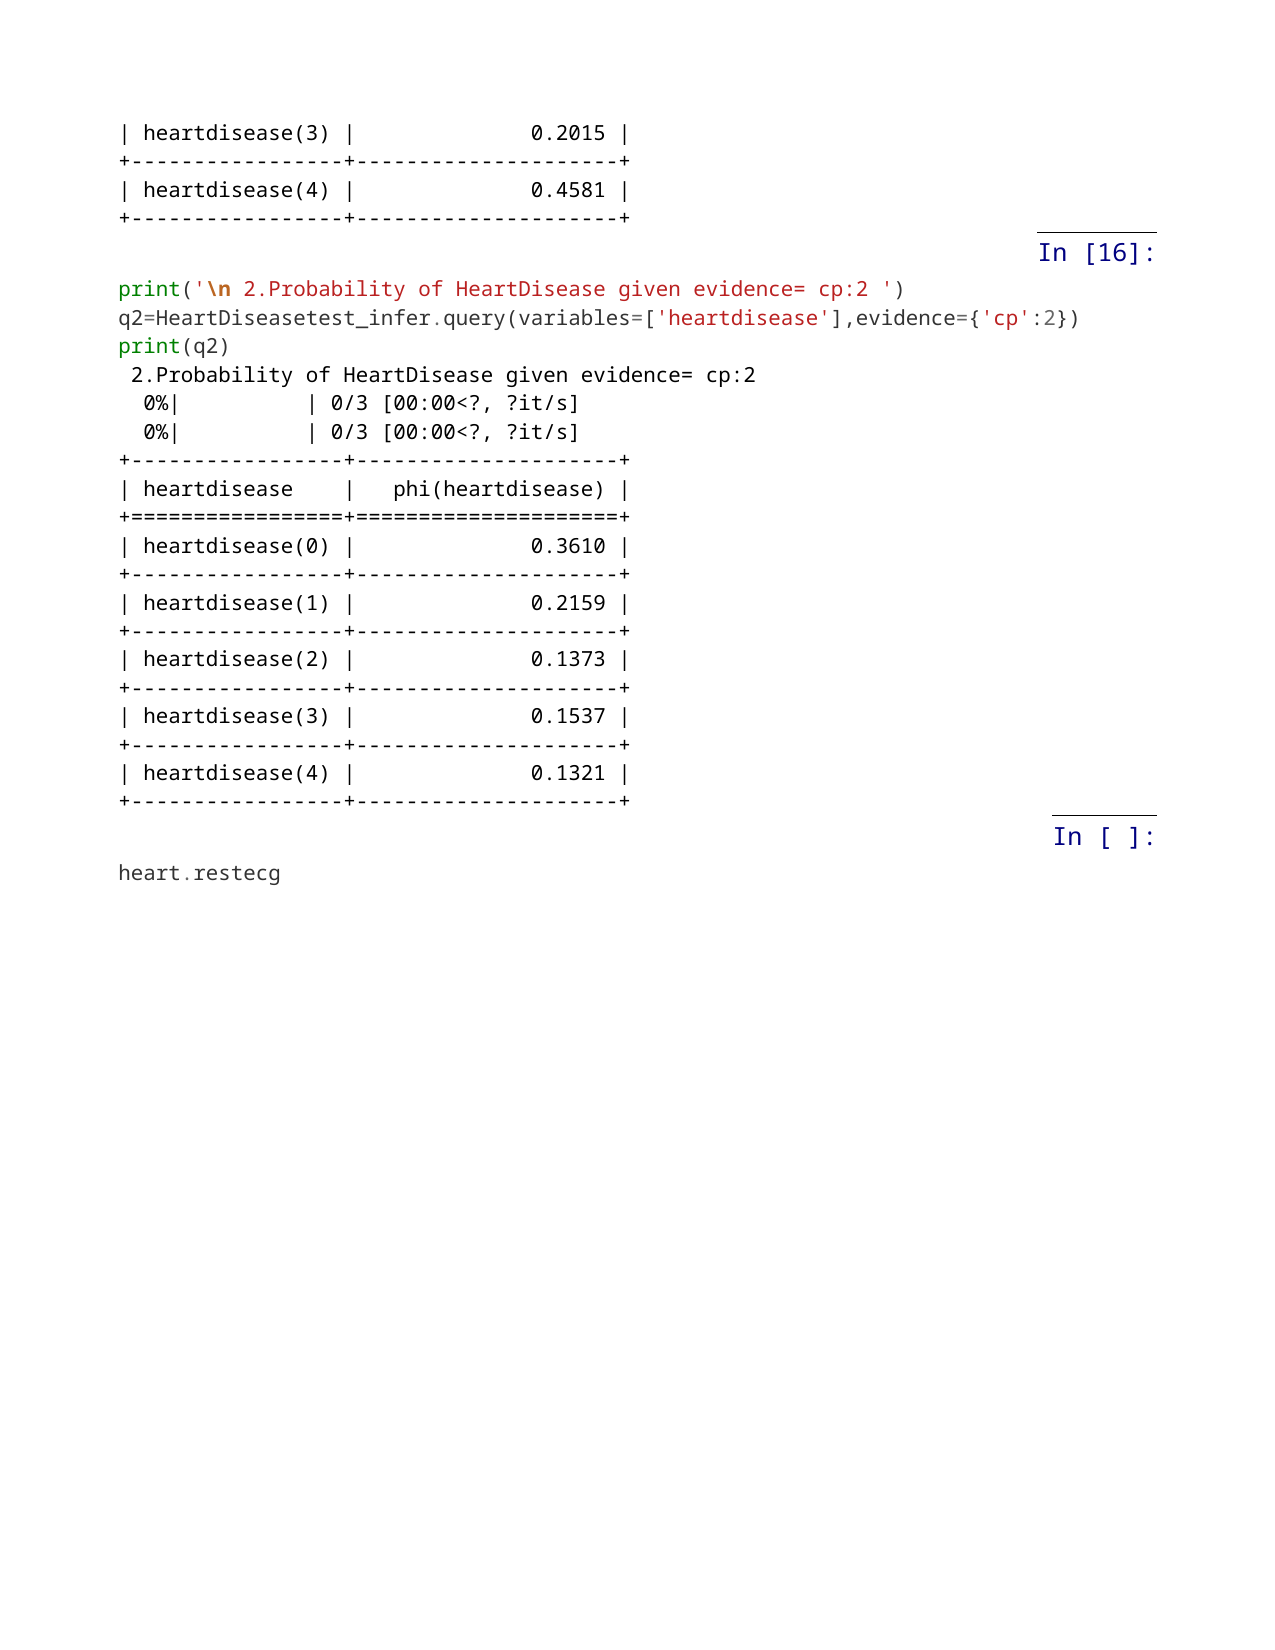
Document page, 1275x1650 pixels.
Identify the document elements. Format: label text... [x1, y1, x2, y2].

text 2.Probability of HeartDisease given evidence= cp:2 [118, 360, 1157, 388]
text | heartdisease(4) | 0.1321 | [118, 758, 1157, 787]
text +-----------------+---------------------+ [118, 673, 1157, 701]
text q2=HeartDiseasetest_infer.query(variables=['heartdisease'],evidence={'cp':2}) [118, 303, 1157, 331]
text +-----------------+---------------------+ [118, 559, 1157, 588]
text In [ ]: [118, 815, 1157, 852]
text print(q2) [118, 331, 1157, 360]
text heart.restecg [118, 858, 1157, 886]
text | heartdisease(1) | 0.2159 | [118, 588, 1157, 616]
text print('\n 2.Probability of HeartDisease given evidence= cp:2 ') [118, 274, 1157, 303]
text +-----------------+---------------------+ [118, 787, 1157, 815]
text | heartdisease | phi(heartdisease) | [118, 474, 1157, 502]
text | heartdisease(4) | 0.4581 | [118, 175, 1157, 203]
text +-----------------+---------------------+ [118, 616, 1157, 644]
text 0%| | 0/3 [00:00<?, ?it/s] [118, 417, 1157, 445]
text +-----------------+---------------------+ [118, 730, 1157, 758]
text 0%| | 0/3 [00:00<?, ?it/s] [118, 388, 1157, 417]
text +=================+=====================+ [118, 502, 1157, 531]
text | heartdisease(0) | 0.3610 | [118, 531, 1157, 559]
text +-----------------+---------------------+ [118, 203, 1157, 232]
text +-----------------+---------------------+ [118, 445, 1157, 474]
text In [16]: [118, 232, 1157, 269]
text | heartdisease(2) | 0.1373 | [118, 644, 1157, 673]
text | heartdisease(3) | 0.1537 | [118, 701, 1157, 730]
text +-----------------+---------------------+ [118, 147, 1157, 175]
text | heartdisease(3) | 0.2015 | [118, 118, 1157, 147]
